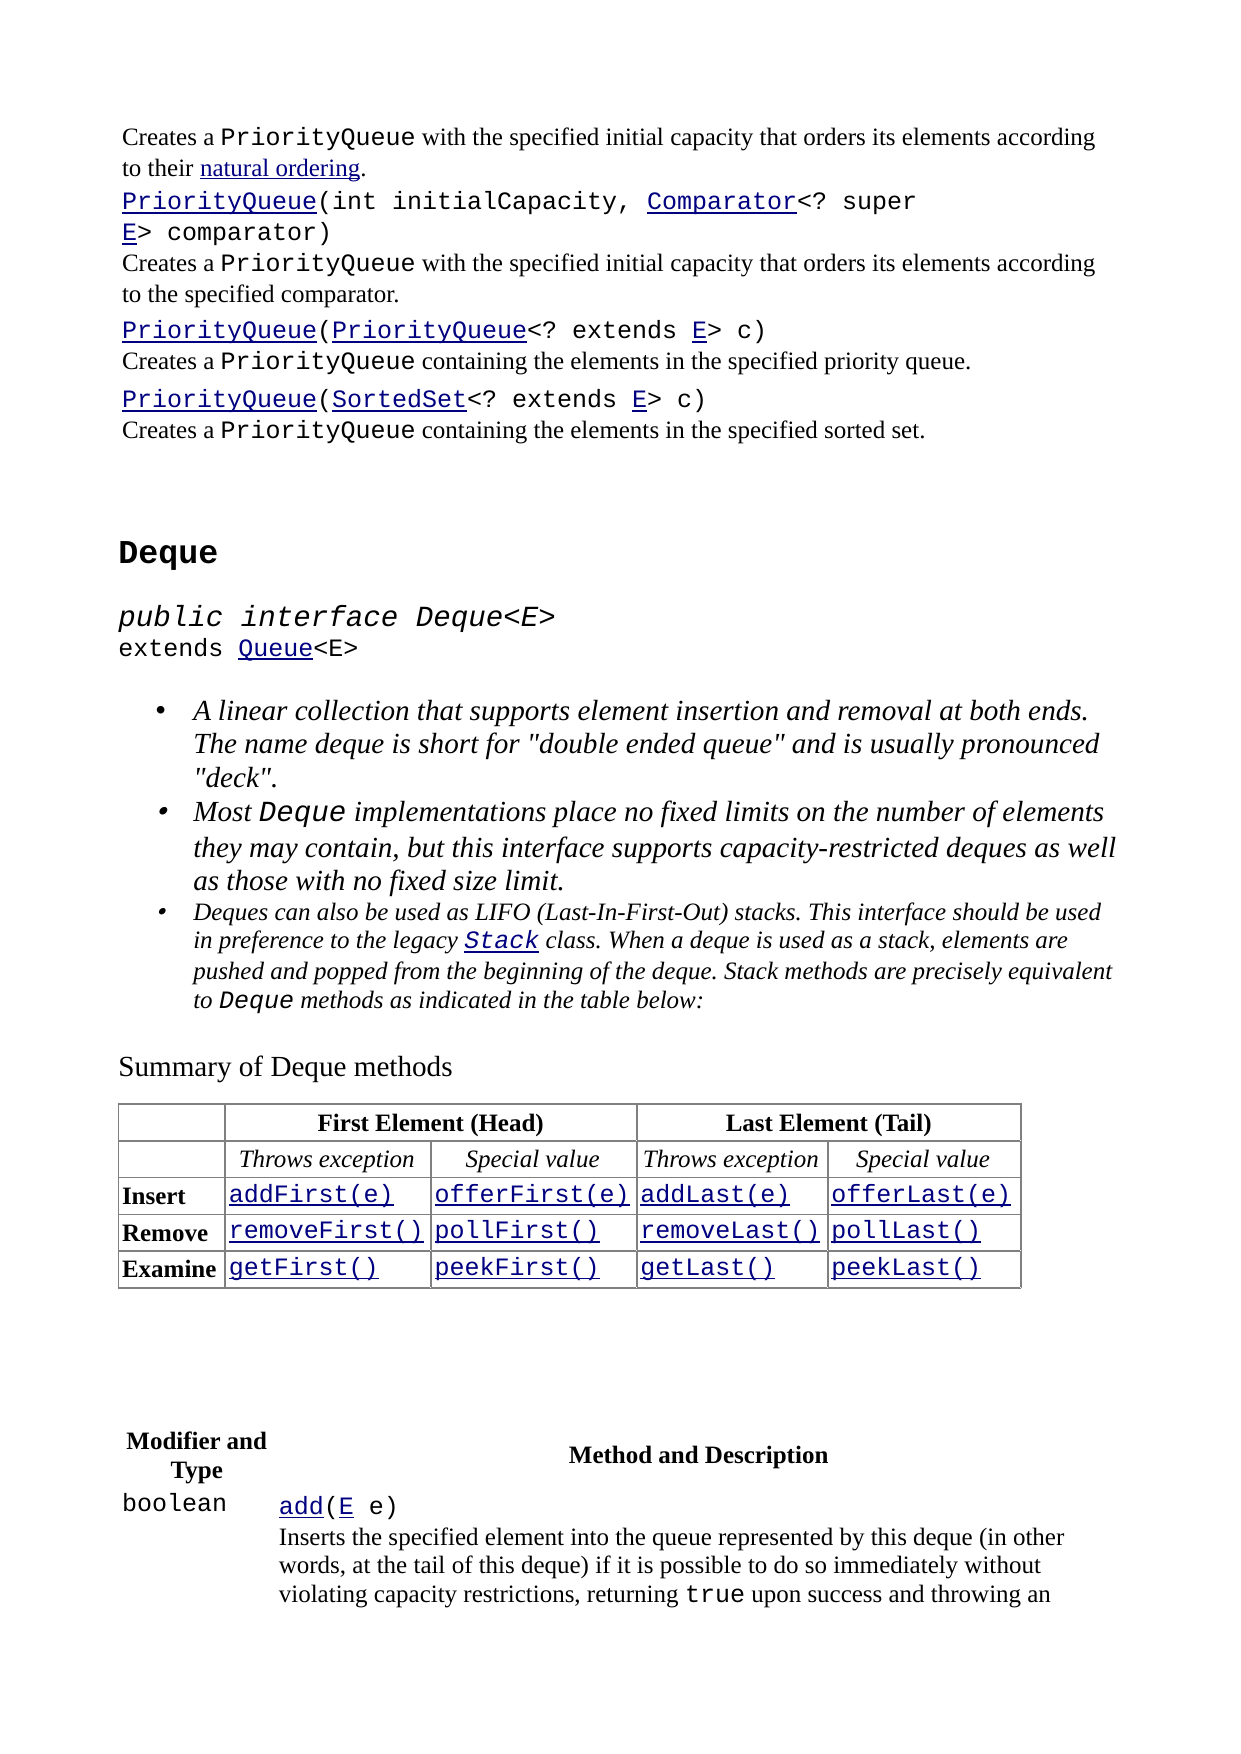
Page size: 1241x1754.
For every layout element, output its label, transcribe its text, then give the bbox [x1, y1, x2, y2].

table_header Method and Description [275, 1422, 1122, 1487]
table_cell PriorityQueue(SortedSet<? extends E> c) Creates a PriorityQueue containing the elements in the specified sorted set. [118, 381, 1122, 450]
list A linear collection that supports element insertion and removal at both ends. The name deque is short for "double ended queue" and is usually pronounced "deck". [156, 693, 1122, 794]
table_cell Throws exception [638, 1142, 827, 1177]
text Summary of Deque methods [118, 1049, 1122, 1083]
table_cell pollLast() [829, 1215, 1020, 1250]
table_cell offerLast(e) [829, 1178, 1020, 1213]
list Deques can also be used as LIFO (Last-In-First-Out) stacks. This interface should be used in preference to the legacy Stack class. When a deque is used as a stack, elements are pushed and popped from the beginning of the deque. Stack methods are precisely equivalent to Deque methods as indicated in the table below: [156, 897, 1122, 1016]
table_cell peekFirst() [432, 1252, 636, 1287]
table_header Last Element (Tail) [638, 1105, 1020, 1140]
table_cell Special value [829, 1142, 1020, 1177]
table_cell removeLast() [638, 1215, 827, 1250]
table_cell pollFirst() [432, 1215, 636, 1250]
table_header [119, 1105, 224, 1140]
table_cell PriorityQueue(int initialCapacity, Comparator<? super E> comparator) Creates a PriorityQueue with the specified initial capacity that orders its elements according to the specified comparator. [118, 185, 1122, 311]
text public interface Deque<E> [118, 602, 1122, 635]
table_cell removeFirst() [226, 1215, 430, 1250]
text extends Queue<E> [118, 635, 1122, 663]
table_header First Element (Head) [226, 1105, 636, 1140]
table_cell addFirst(e) [226, 1178, 430, 1213]
table_cell Throws exception [226, 1142, 430, 1177]
table_header Modifier and Type [118, 1422, 275, 1487]
table_cell boolean [118, 1487, 275, 1614]
table_cell peekLast() [829, 1252, 1020, 1287]
table_cell getLast() [638, 1252, 827, 1287]
table_cell Remove [119, 1215, 224, 1250]
table_cell Creates a PriorityQueue with the specified initial capacity that orders its elements according to their natural ordering. [118, 118, 1122, 185]
table_cell Special value [432, 1142, 636, 1177]
list Most Deque implementations place no fixed limits on the number of elements they may contain, but this interface supports capacity-restricted deques as well as those with no fixed size limit. [156, 794, 1122, 897]
table_cell addLast(e) [638, 1178, 827, 1213]
table_cell add(E e) Inserts the specified element into the queue represented by this deque (in other words, at the tail of this deque) if it is possible to do so immediately without violating capacity restrictions, returning true upon success and throwing an [275, 1487, 1122, 1614]
text Deque [118, 536, 1122, 574]
table_cell [119, 1142, 224, 1177]
table_cell PriorityQueue(PriorityQueue<? extends E> c) Creates a PriorityQueue containing the elements in the specified priority queue. [118, 311, 1122, 381]
table_cell getFirst() [226, 1252, 430, 1287]
table_cell offerFirst(e) [432, 1178, 636, 1213]
table_cell Examine [119, 1252, 224, 1287]
table_cell Insert [119, 1178, 224, 1213]
